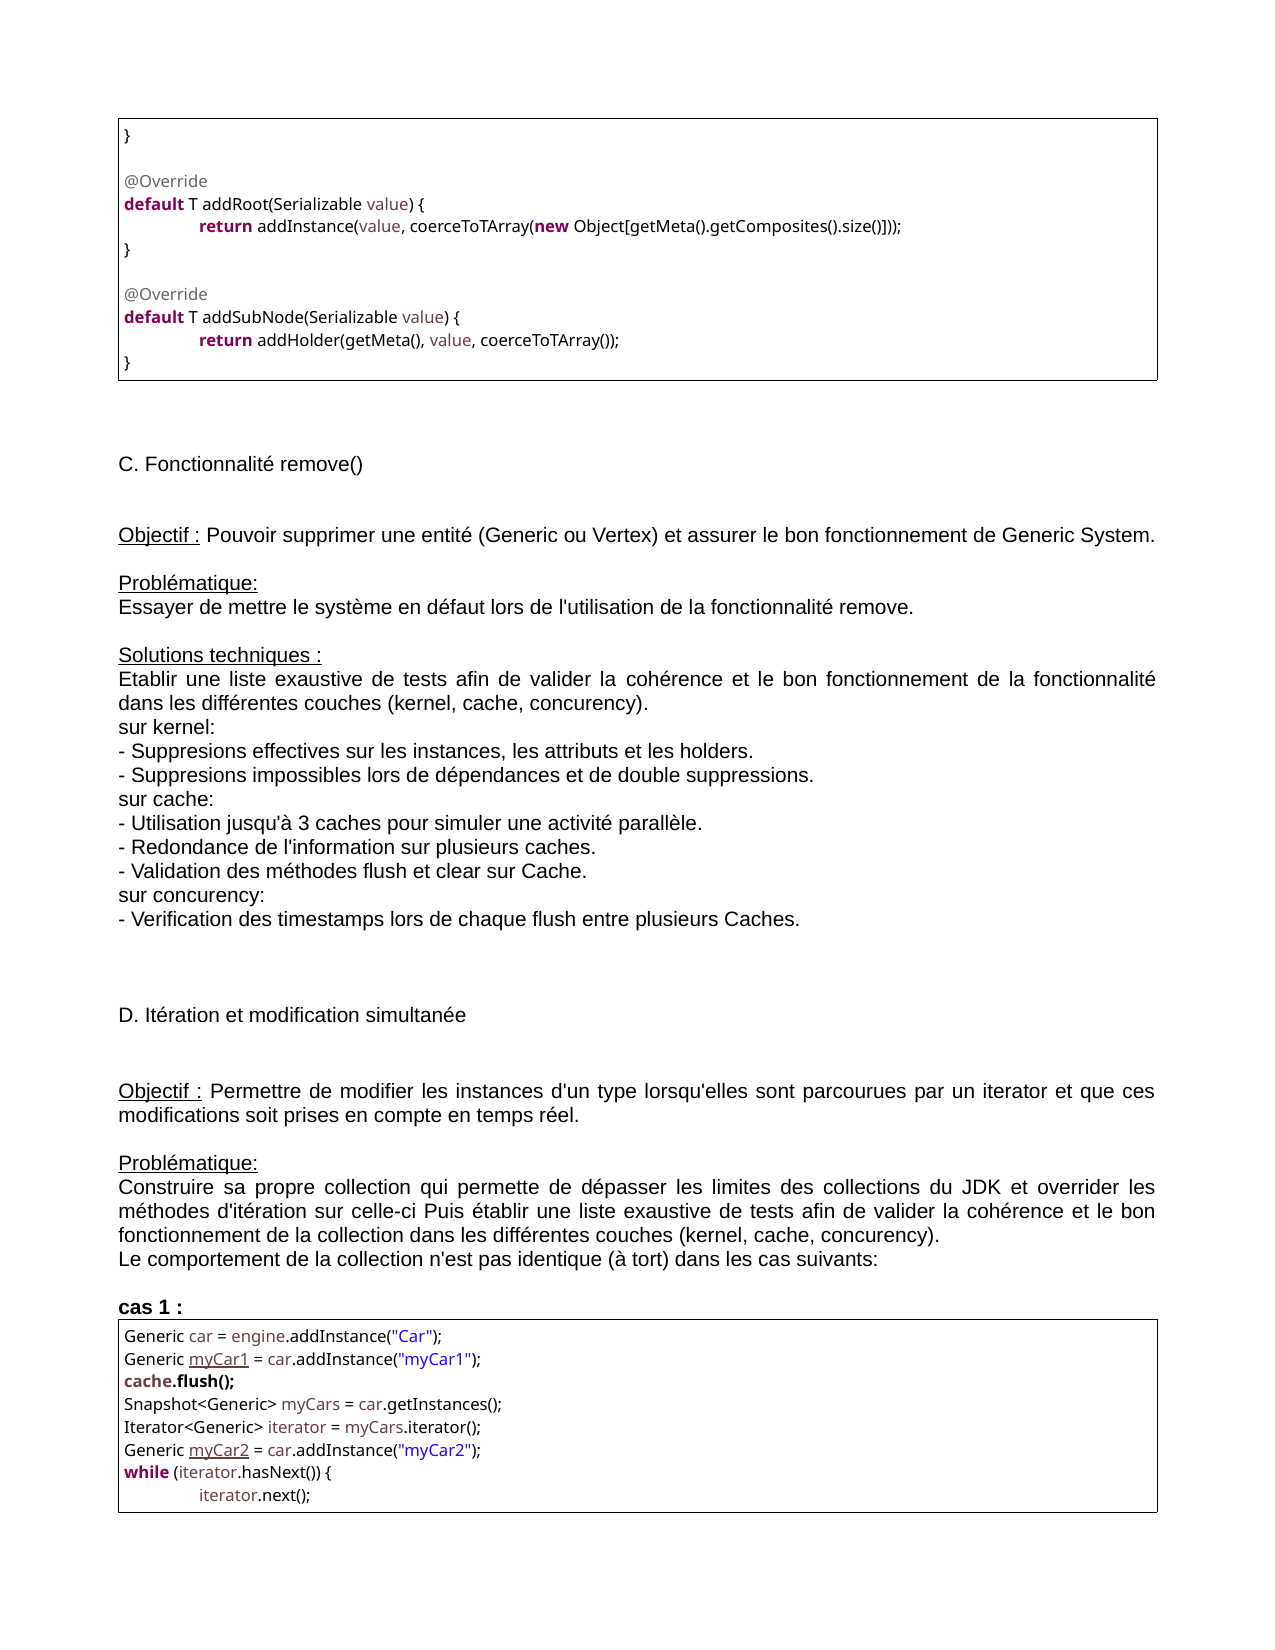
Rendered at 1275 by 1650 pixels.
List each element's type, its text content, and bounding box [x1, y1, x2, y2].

table_header Generic car = engine.addInstance("Car"); Generic myCar1 = car.addInstance("myCar1"); cache.flush(); Snapshot<Generic> myCars = car.getInstances(); Iterator<Generic> iterator = myCars.iterator(); Generic myCar2 = car.addInstance("myCar2"); while (iterator.hasNext()) { iterator.next(); [119, 1320, 1157, 1512]
text - Validation des méthodes flush et clear sur Cache. [118, 859, 1157, 883]
text cas 1 : [118, 1295, 1157, 1319]
text Construire sa propre collection qui permette de dépasser les limites des collections du JDK et overrider les méthodes d'itération sur celle-ci Puis établir une liste exaustive de tests afin de valider la cohérence et le bon fonctionnement de la collection dans les différentes couches (kernel, cache, concurency). [118, 1175, 1157, 1247]
text Essayer de mettre le système en défaut lors de l'utilisation de la fonctionnalité remove. [118, 595, 1157, 619]
text Objectif : Pouvoir supprimer une entité (Generic ou Vertex) et assurer le bon fonctionnement de Generic System. [118, 523, 1157, 547]
text Problématique: [118, 1151, 1157, 1175]
text Objectif : Permettre de modifier les instances d'un type lorsqu'elles sont parcourues par un iterator et que ces modifications soit prises en compte en temps réel. [118, 1079, 1157, 1127]
text - Redondance de l'information sur plusieurs caches. [118, 835, 1157, 859]
text - Verification des timestamps lors de chaque flush entre plusieurs Caches. [118, 907, 1157, 931]
text sur cache: [118, 787, 1157, 811]
text - Utilisation jusqu'à 3 caches pour simuler une activité parallèle. [118, 811, 1157, 835]
text Le comportement de la collection n'est pas identique (à tort) dans les cas suivants: [118, 1247, 1157, 1271]
text Etablir une liste exaustive de tests afin de valider la cohérence et le bon fonctionnement de la fonctionnalité dans les différentes couches (kernel, cache, concurency). [118, 667, 1157, 715]
text C. Fonctionnalité remove() [118, 451, 1157, 475]
text D. Itération et modification simultanée [118, 1002, 1157, 1026]
text Problématique: [118, 571, 1157, 595]
table_header } @Override default T addRoot(Serializable value) { return addInstance(value, coerceToTArray(new Object[getMeta().getComposites().size()])); } @Override default T addSubNode(Serializable value) { return addHolder(getMeta(), value, coerceToTArray()); } [119, 119, 1157, 379]
text sur kernel: [118, 715, 1157, 739]
text sur concurency: [118, 883, 1157, 907]
text Solutions techniques : [118, 643, 1157, 667]
text - Suppresions effectives sur les instances, les attributs et les holders. [118, 739, 1157, 763]
text - Suppresions impossibles lors de dépendances et de double suppressions. [118, 763, 1157, 787]
